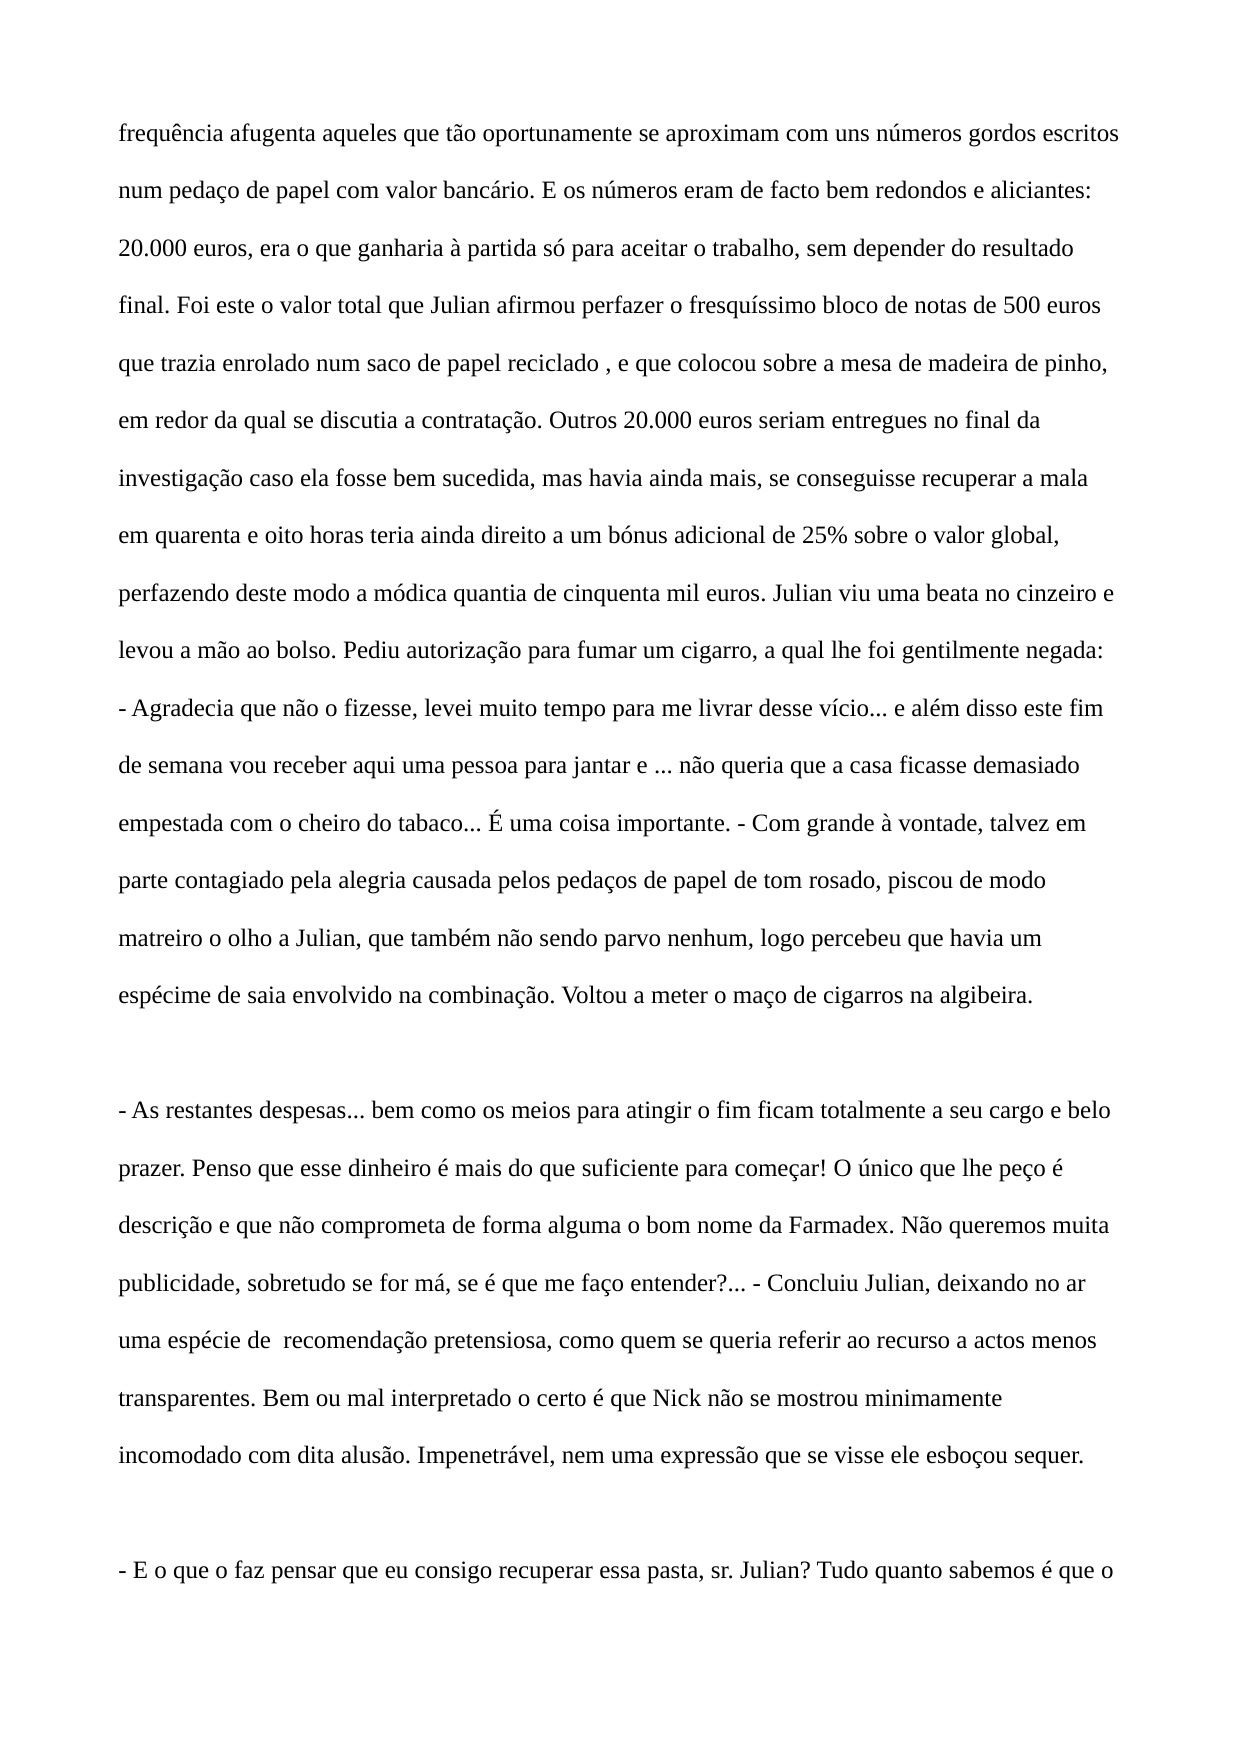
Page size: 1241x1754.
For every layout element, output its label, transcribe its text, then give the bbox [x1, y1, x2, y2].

text frequência afugenta aqueles que tão oportunamente se aproximam com uns números gordos escritos num pedaço de papel com valor bancário. E os números eram de facto bem redondos e aliciantes: 20.000 euros, era o que ganharia à partida só para aceitar o trabalho, sem depender do resultado final. Foi este o valor total que Julian afirmou perfazer o fresquíssimo bloco de notas de 500 euros que trazia enrolado num saco de papel reciclado , e que colocou sobre a mesa de madeira de pinho, em redor da qual se discutia a contratação. Outros 20.000 euros seriam entregues no final da investigação caso ela fosse bem sucedida, mas havia ainda mais, se conseguisse recuperar a mala em quarenta e oito horas teria ainda direito a um bónus adicional de 25% sobre o valor global, perfazendo deste modo a módica quantia de cinquenta mil euros. Julian viu uma beata no cinzeiro e levou a mão ao bolso. Pediu autorização para fumar um cigarro, a qual lhe foi gentilmente negada: [118, 118, 1122, 664]
text - Agradecia que não o fizesse, levei muito tempo para me livrar desse vício... e além disso este fim de semana vou receber aqui uma pessoa para jantar e ... não queria que a casa ficasse demasiado empestada com o cheiro do tabaco... É uma coisa importante. - Com grande à vontade, talvez em parte contagiado pela alegria causada pelos pedaços de papel de tom rosado, piscou de modo matreiro o olho a Julian, que também não sendo parvo nenhum, logo percebeu que havia um espécime de saia envolvido na combinação. Voltou a meter o maço de cigarros na algibeira. - As restantes despesas... bem como os meios para atingir o fim ficam totalmente a seu cargo e belo prazer. Penso que esse dinheiro é mais do que suficiente para começar! O único que lhe peço é descrição e que não comprometa de forma alguma o bom nome da Farmadex. Não queremos muita publicidade, sobretudo se for má, se é que me faço entender?... - Concluiu Julian, deixando no ar uma espécie de recomendação pretensiosa, como quem se queria referir ao recurso a actos menos transparentes. Bem ou mal interpretado o certo é que Nick não se mostrou minimamente incomodado com dita alusão. Impenetrável, nem uma expressão que se visse ele esboçou sequer. [118, 693, 1122, 1469]
text - E o que o faz pensar que eu consigo recuperar essa pasta, sr. Julian? Tudo quanto sabemos é que o [118, 1498, 1122, 1584]
